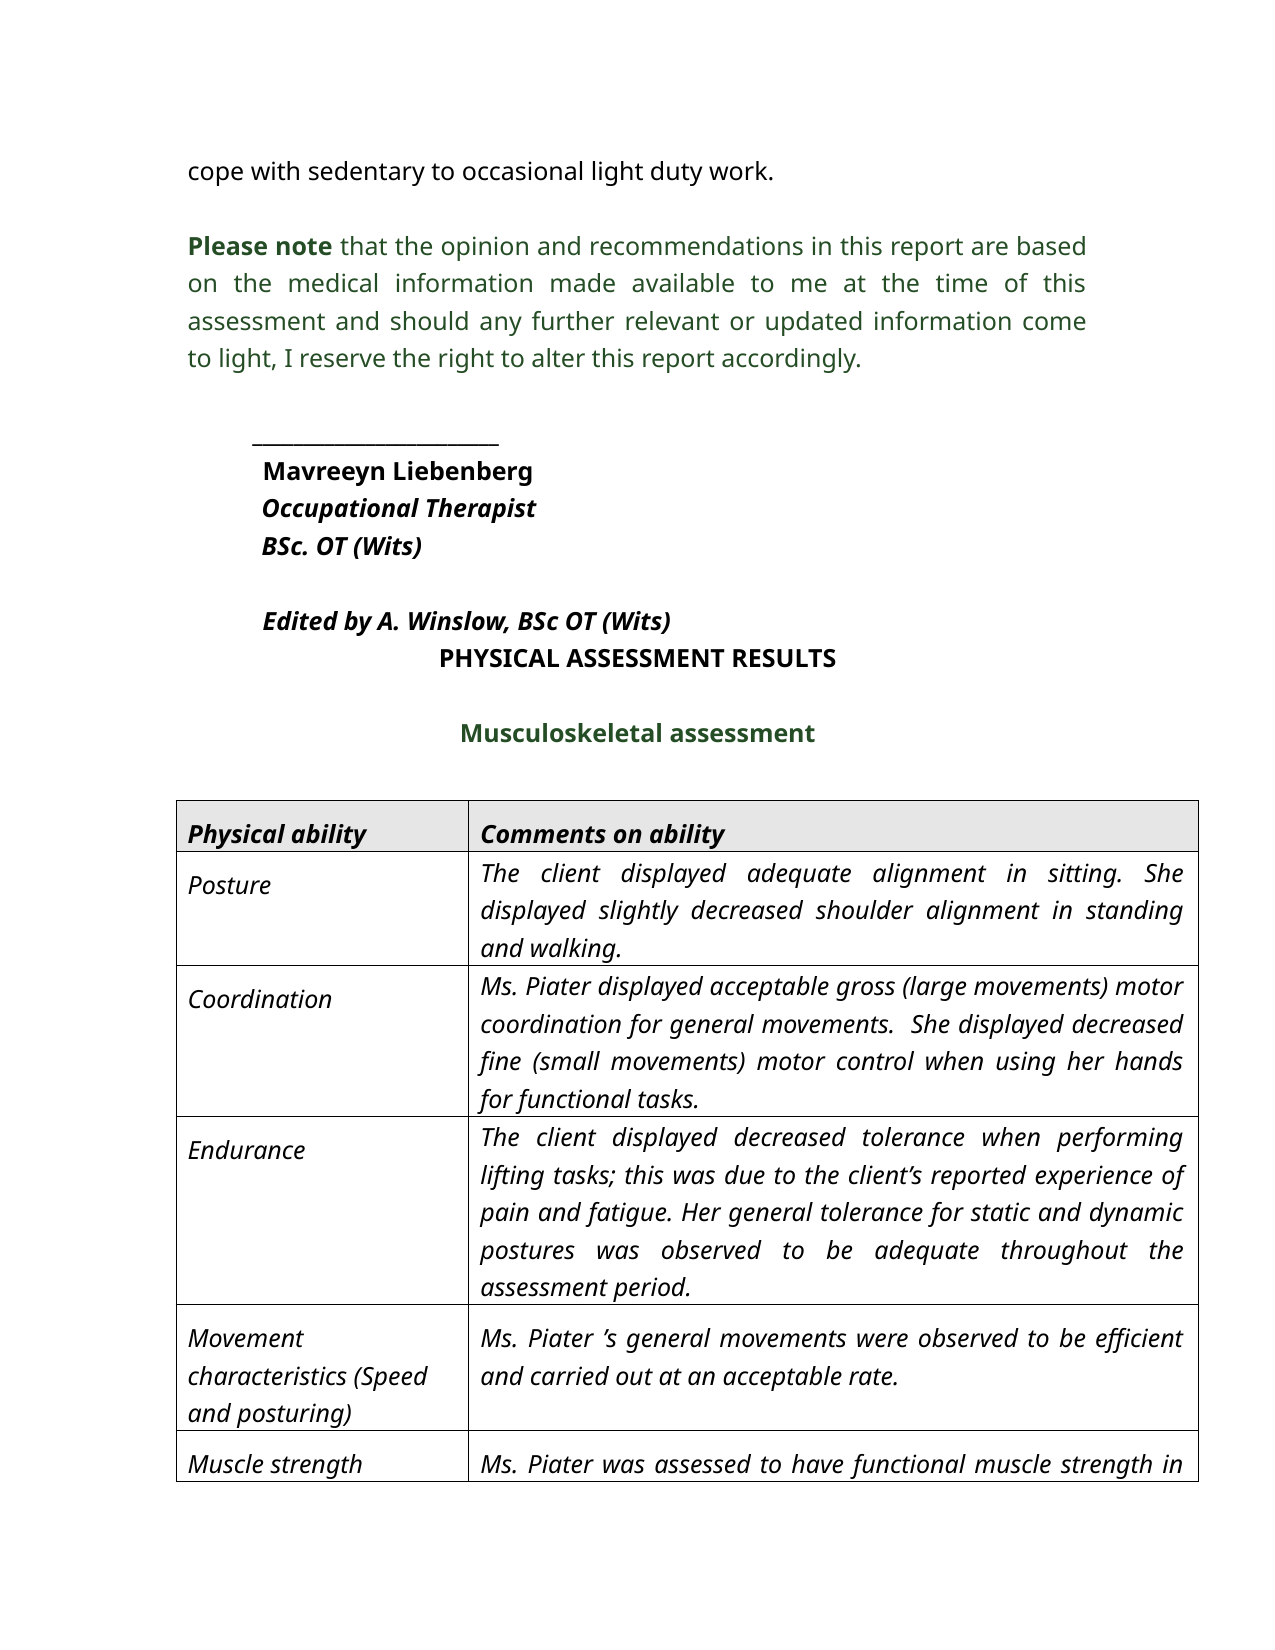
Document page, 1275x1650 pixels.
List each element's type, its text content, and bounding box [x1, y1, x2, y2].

text Please note that the opinion and recommendations in this report are based on the medical information made available to me at the time of this assessment and should any further relevant or updated information come to light, I reserve the right to alter this report accordingly. [187, 225, 1087, 375]
text Mavreeyn Liebenberg [187, 450, 1087, 487]
text cope with sedentary to occasional light duty work. [187, 150, 1087, 187]
table_cell Posture [177, 852, 468, 964]
text Musculoskeletal assessment [187, 712, 1087, 750]
table_header Physical ability [177, 801, 468, 851]
text Edited by A. Winslow, BSc OT (Wits) [187, 600, 1087, 637]
table_cell Movement characteristics (Speed and posturing) [177, 1305, 468, 1430]
table_cell Muscle strength [177, 1431, 468, 1481]
text ________________________ [187, 412, 1087, 450]
table_cell Ms. Piater ’s general movements were observed to be efficient and carried out at an acceptable rate. [469, 1305, 1198, 1430]
text BSc. OT (Wits) [187, 525, 1087, 562]
text Occupational Therapist [187, 487, 1087, 525]
text PHYSICAL ASSESSMENT RESULTS [187, 637, 1087, 675]
table_header Comments on ability [469, 801, 1198, 851]
table_cell Coordination [177, 966, 468, 1116]
table_cell The client displayed adequate alignment in sitting. She displayed slightly decreased shoulder alignment in standing and walking. [469, 852, 1198, 964]
table_cell Ms. Piater displayed acceptable gross (large movements) motor coordination for general movements. She displayed decreased fine (small movements) motor control when using her hands for functional tasks. [469, 966, 1198, 1116]
table_cell The client displayed decreased tolerance when performing lifting tasks; this was due to the client’s reported experience of pain and fatigue. Her general tolerance for static and dynamic postures was observed to be adequate throughout the assessment period. [469, 1117, 1198, 1304]
table_cell Ms. Piater was assessed to have functional muscle strength in [469, 1431, 1198, 1481]
table_cell Endurance [177, 1117, 468, 1304]
